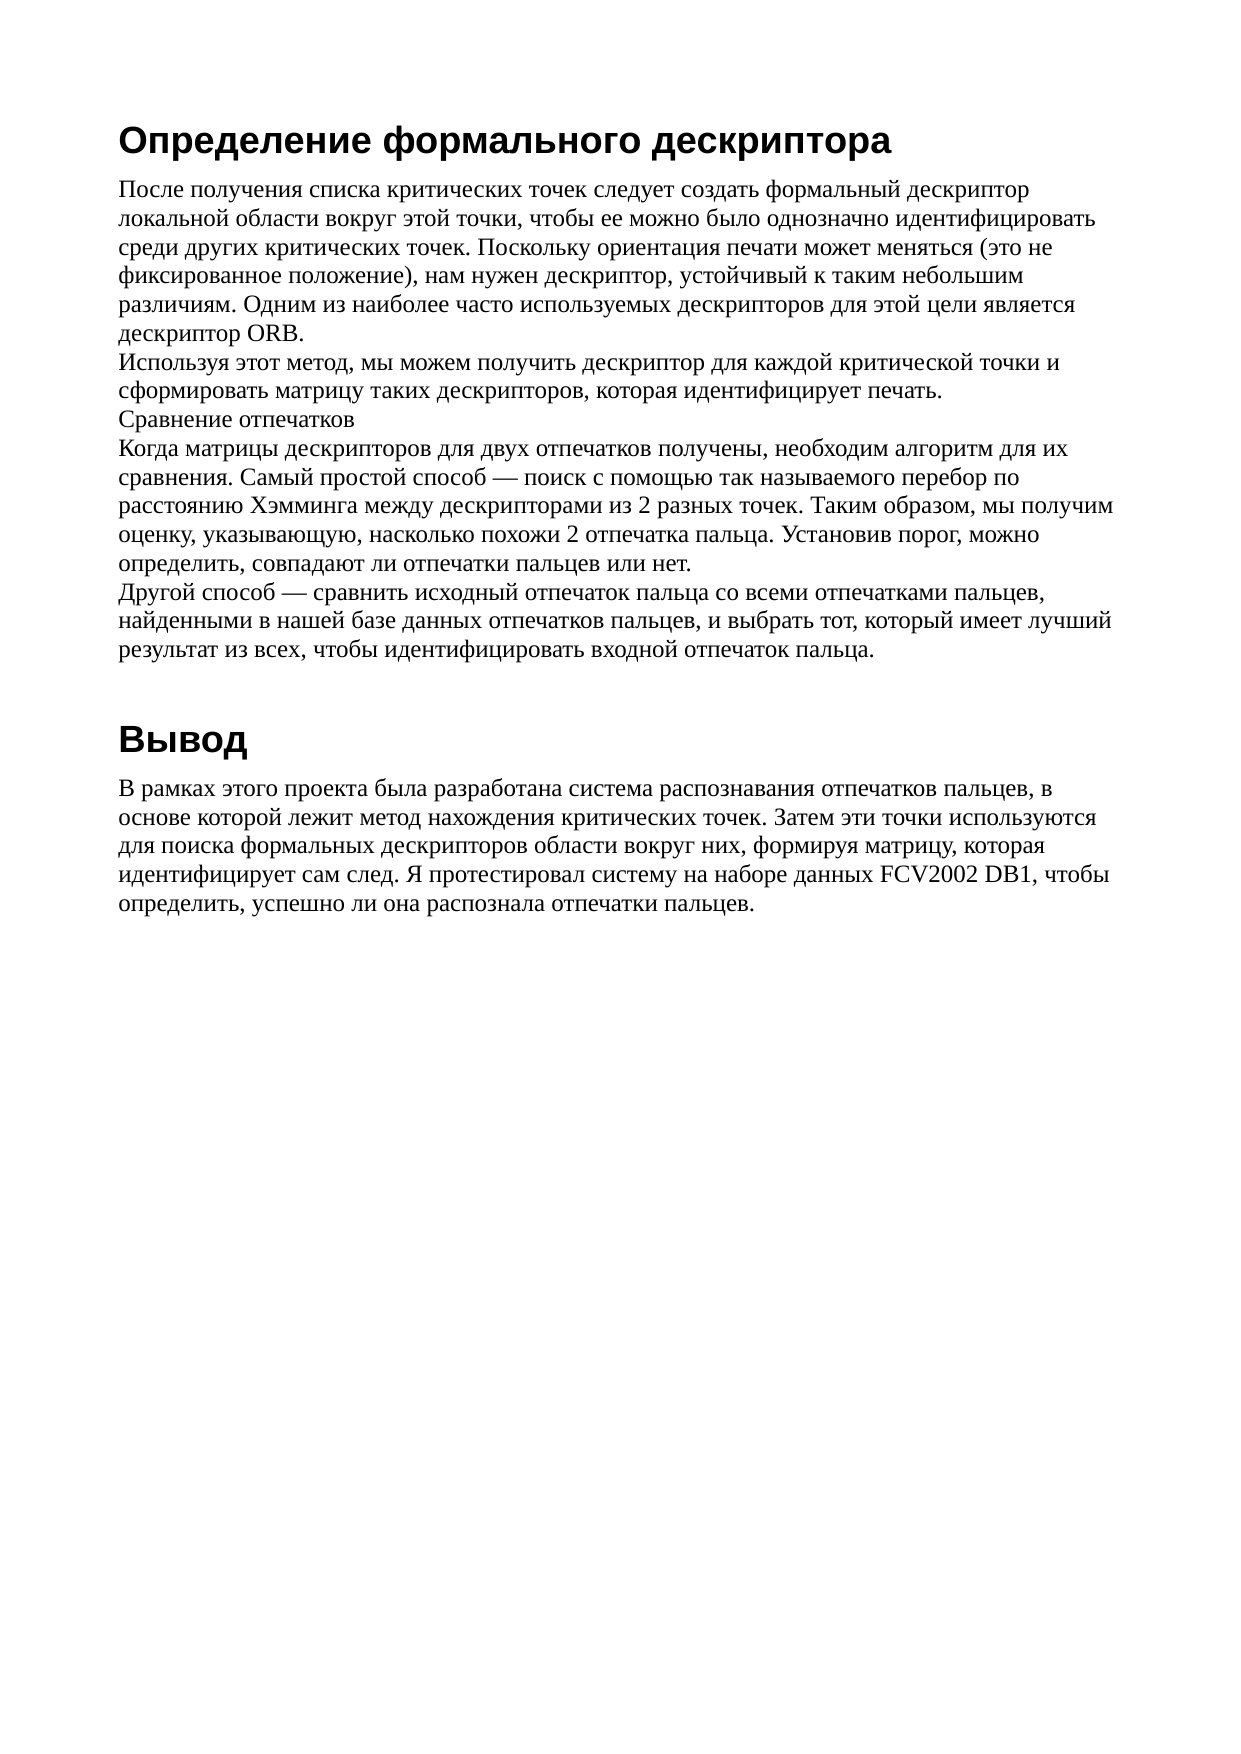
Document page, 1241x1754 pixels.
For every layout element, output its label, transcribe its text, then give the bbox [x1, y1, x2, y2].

text После получения списка критических точек следует создать формальный дескриптор локальной области вокруг этой точки, чтобы ее можно было однозначно идентифицировать среди других критических точек. Поскольку ориентация печати может меняться (это не фиксированное положение), нам нужен дескриптор, устойчивый к таким небольшим различиям. Одним из наиболее часто используемых дескрипторов для этой цели является дескриптор ORB. [118, 174, 1122, 347]
text В рамках этого проекта была разработана система распознавания отпечатков пальцев, в основе которой лежит метод нахождения критических точек. Затем эти точки используются для поиска формальных дескрипторов области вокруг них, формируя матрицу, которая идентифицирует сам след. Я протестировал систему на наборе данных FCV2002 DB1, чтобы определить, успешно ли она распознала отпечатки пальцев. [118, 773, 1122, 917]
text Используя этот метод, мы можем получить дескриптор для каждой критической точки и сформировать матрицу таких дескрипторов, которая идентифицирует печать. [118, 347, 1122, 404]
subtitle Определение формального дескриптора [118, 118, 1122, 162]
text Когда матрицы дескрипторов для двух отпечатков получены, необходим алгоритм для их сравнения. Самый простой способ — поиск с помощью так называемого перебор по расстоянию Хэмминга между дескрипторами из 2 разных точек. Таким образом, мы получим оценку, указывающую, насколько похожи 2 отпечатка пальца. Установив порог, можно определить, совпадают ли отпечатки пальцев или нет. [118, 433, 1122, 577]
subtitle Вывод [118, 717, 1122, 760]
text Сравнение отпечатков [118, 404, 1122, 433]
text Другой способ — сравнить исходный отпечаток пальца со всеми отпечатками пальцев, найденными в нашей базе данных отпечатков пальцев, и выбрать тот, который имеет лучший результат из всех, чтобы идентифицировать входной отпечаток пальца. [118, 577, 1122, 663]
